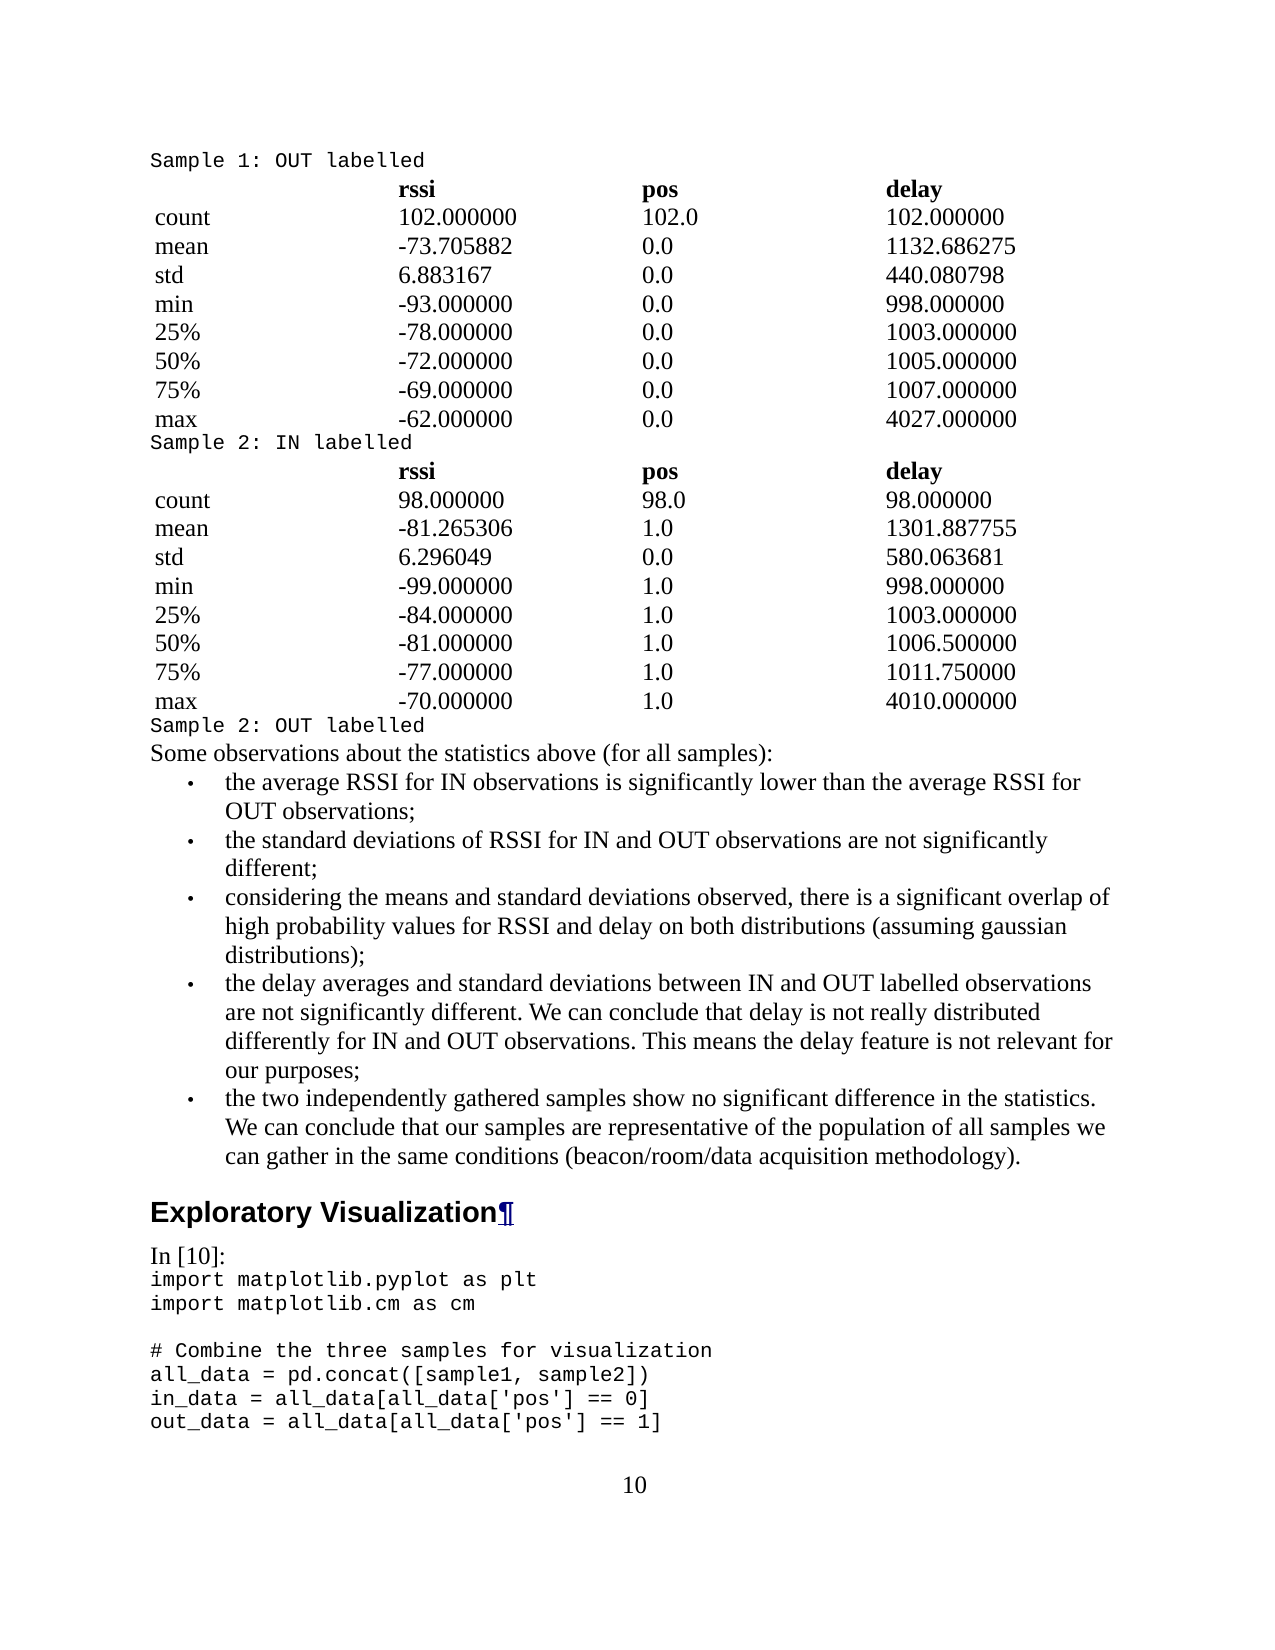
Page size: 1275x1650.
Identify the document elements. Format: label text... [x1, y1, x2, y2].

table_cell 0.0 [638, 318, 881, 346]
text In [10]: [150, 1241, 1125, 1269]
table_cell 1.0 [638, 514, 881, 542]
table_cell 50% [150, 346, 394, 375]
text Sample 2: IN labelled [150, 432, 1125, 456]
table_cell -81.265306 [394, 514, 637, 542]
table_cell 580.063681 [881, 542, 1125, 571]
list the delay averages and standard deviations between IN and OUT labelled observations are not significantly different. We can conclude that delay is not really distributed differently for IN and OUT observations. This means the delay feature is not relevant for our purposes; [187, 968, 1125, 1083]
text import matplotlib.cm as cm [150, 1293, 1125, 1317]
table_cell -81.000000 [394, 629, 637, 657]
table_cell 0.0 [638, 375, 881, 404]
table_header pos [638, 174, 881, 202]
table_cell std [150, 542, 394, 571]
table_cell 1005.000000 [881, 346, 1125, 375]
table_cell 1.0 [638, 600, 881, 628]
table_cell count [150, 485, 394, 513]
table_header [150, 174, 394, 202]
table_cell 1.0 [638, 571, 881, 600]
table_header rssi [394, 174, 637, 202]
table_cell 0.0 [638, 231, 881, 260]
text Some observations about the statistics above (for all samples): [150, 738, 1125, 767]
table_cell -93.000000 [394, 289, 637, 317]
table_cell 1003.000000 [881, 600, 1125, 628]
table_cell 1132.686275 [881, 231, 1125, 260]
list the average RSSI for IN observations is significantly lower than the average RSSI for OUT observations; [187, 767, 1125, 825]
table_cell 440.080798 [881, 260, 1125, 289]
table_cell 75% [150, 657, 394, 686]
table_cell 98.000000 [394, 485, 637, 513]
table_cell 75% [150, 375, 394, 404]
table_cell 4027.000000 [881, 404, 1125, 432]
table_cell max [150, 404, 394, 432]
table_header [150, 456, 394, 485]
text out_data = all_data[all_data['pos'] == 1] [150, 1411, 1125, 1435]
table_cell mean [150, 514, 394, 542]
table_cell std [150, 260, 394, 289]
table_cell 1.0 [638, 657, 881, 686]
table_cell 0.0 [638, 346, 881, 375]
table_cell 998.000000 [881, 289, 1125, 317]
table_cell 50% [150, 629, 394, 657]
table_header rssi [394, 456, 637, 485]
table_cell -69.000000 [394, 375, 637, 404]
table_cell -84.000000 [394, 600, 637, 628]
table_cell 6.296049 [394, 542, 637, 571]
table_header pos [638, 456, 881, 485]
table_cell count [150, 203, 394, 231]
list considering the means and standard deviations observed, there is a significant overlap of high probability values for RSSI and delay on both distributions (assuming gaussian distributions); [187, 882, 1125, 968]
table_cell 1.0 [638, 686, 881, 715]
table_cell -73.705882 [394, 231, 637, 260]
table_cell 25% [150, 318, 394, 346]
table_cell 6.883167 [394, 260, 637, 289]
table_cell 1301.887755 [881, 514, 1125, 542]
table_header delay [881, 174, 1125, 202]
table_cell 1003.000000 [881, 318, 1125, 346]
list the two independently gathered samples show no significant difference in the statistics. We can conclude that our samples are representative of the population of all samples we can gather in the same conditions (beacon/room/data acquisition methodology). [187, 1083, 1125, 1170]
table_cell -99.000000 [394, 571, 637, 600]
table_cell 0.0 [638, 260, 881, 289]
table_cell 1.0 [638, 629, 881, 657]
text Sample 1: OUT labelled [150, 150, 1125, 174]
table_cell 1011.750000 [881, 657, 1125, 686]
table_cell 0.0 [638, 289, 881, 317]
table_cell 102.000000 [394, 203, 637, 231]
text import matplotlib.pyplot as plt [150, 1269, 1125, 1293]
table_cell 98.0 [638, 485, 881, 513]
table_cell -72.000000 [394, 346, 637, 375]
table_cell min [150, 571, 394, 600]
text # Combine the three samples for visualization [150, 1340, 1125, 1364]
subtitle Exploratory Visualization¶ [150, 1195, 1125, 1228]
table_cell min [150, 289, 394, 317]
table_cell 998.000000 [881, 571, 1125, 600]
table_cell -70.000000 [394, 686, 637, 715]
text in_data = all_data[all_data['pos'] == 0] [150, 1388, 1125, 1411]
table_header delay [881, 456, 1125, 485]
table_cell -78.000000 [394, 318, 637, 346]
table_cell 98.000000 [881, 485, 1125, 513]
table_cell 102.0 [638, 203, 881, 231]
table_cell 102.000000 [881, 203, 1125, 231]
table_cell 1006.500000 [881, 629, 1125, 657]
text all_data = pd.concat([sample1, sample2]) [150, 1364, 1125, 1388]
table_cell 0.0 [638, 404, 881, 432]
list the standard deviations of RSSI for IN and OUT observations are not significantly different; [187, 825, 1125, 882]
table_cell 1007.000000 [881, 375, 1125, 404]
text Sample 2: OUT labelled [150, 715, 1125, 738]
table_cell 0.0 [638, 542, 881, 571]
table_cell -62.000000 [394, 404, 637, 432]
table_cell 25% [150, 600, 394, 628]
table_cell -77.000000 [394, 657, 637, 686]
table_cell max [150, 686, 394, 715]
table_cell 4010.000000 [881, 686, 1125, 715]
table_cell mean [150, 231, 394, 260]
